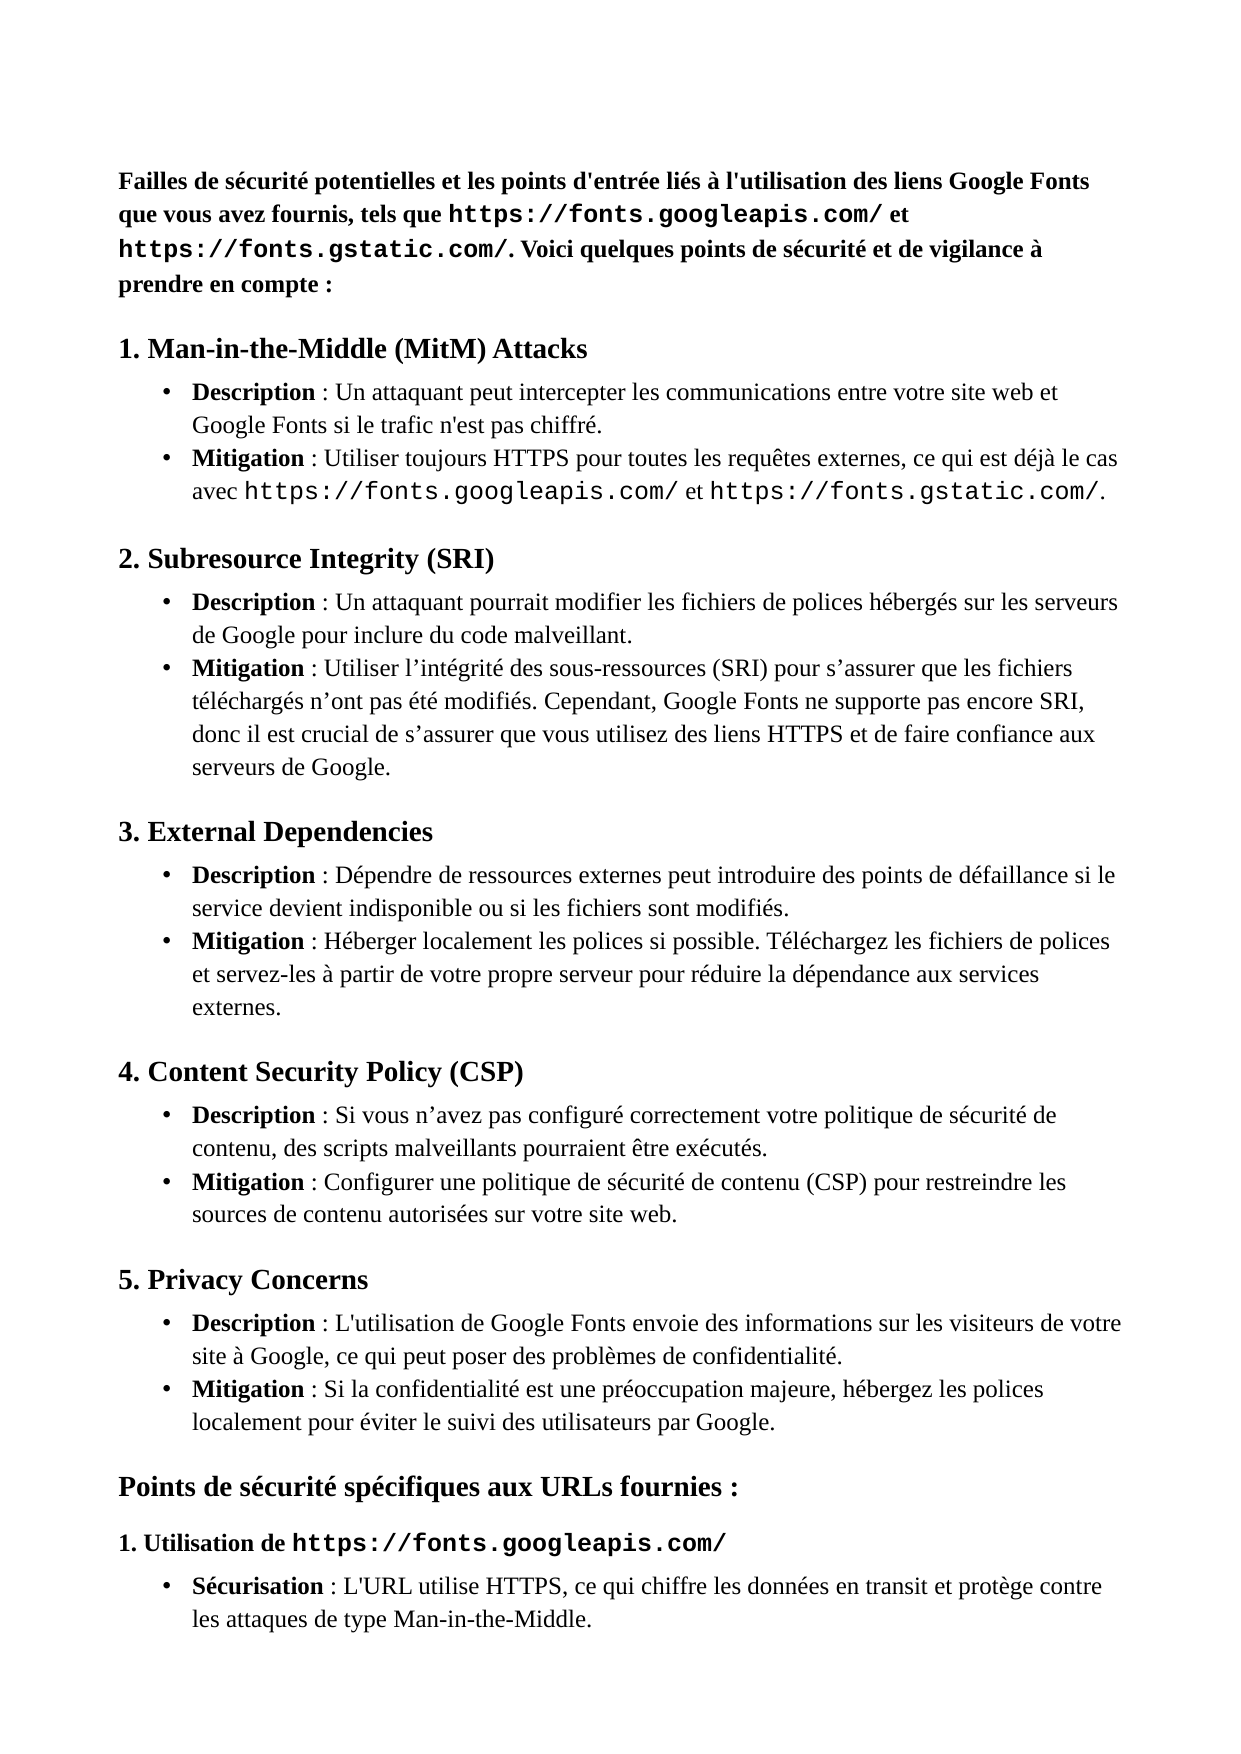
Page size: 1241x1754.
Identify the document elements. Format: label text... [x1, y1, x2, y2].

subtitle 5. Privacy Concerns [118, 1262, 1122, 1295]
subtitle 1. Man-in-the-Middle (MitM) Attacks [118, 331, 1122, 365]
subtitle Points de sécurité spécifiques aux URLs fournies : [118, 1469, 1122, 1503]
list Mitigation : Si la confidentialité est une préoccupation majeure, hébergez les polices localement pour éviter le suivi des utilisateurs par Google. [162, 1374, 1122, 1436]
list Mitigation : Utiliser toujours HTTPS pour toutes les requêtes externes, ce qui est déjà le cas avec https://fonts.googleapis.com/ et https://fonts.gstatic.com/. [162, 443, 1122, 507]
list Mitigation : Héberger localement les polices si possible. Téléchargez les fichiers de polices et servez-les à partir de votre propre serveur pour réduire la dépendance aux services externes. [162, 926, 1122, 1021]
list Description : Un attaquant pourrait modifier les fichiers de polices hébergés sur les serveurs de Google pour inclure du code malveillant. [162, 587, 1122, 649]
list Description : Dépendre de ressources externes peut introduire des points de défaillance si le service devient indisponible ou si les fichiers sont modifiés. [162, 860, 1122, 922]
list Description : Si vous n’avez pas configuré correctement votre politique de sécurité de contenu, des scripts malveillants pourraient être exécutés. [162, 1101, 1122, 1162]
list Mitigation : Configurer une politique de sécurité de contenu (CSP) pour restreindre les sources de contenu autorisées sur votre site web. [162, 1167, 1122, 1228]
subtitle 4. Content Security Policy (CSP) [118, 1054, 1122, 1088]
subtitle 3. External Dependencies [118, 814, 1122, 848]
subtitle 2. Subresource Integrity (SRI) [118, 541, 1122, 574]
list Mitigation : Utiliser l’intégrité des sous-ressources (SRI) pour s’assurer que les fichiers téléchargés n’ont pas été modifiés. Cependant, Google Fonts ne supporte pas encore SRI, donc il est crucial de s’assurer que vous utilisez des liens HTTPS et de faire confiance aux serveurs de Google. [162, 653, 1122, 781]
list Description : L'utilisation de Google Fonts envoie des informations sur les visiteurs de votre site à Google, ce qui peut poser des problèmes de confidentialité. [162, 1308, 1122, 1369]
list Sécurisation : L'URL utilise HTTPS, ce qui chiffre les données en transit et protège contre les attaques de type Man-in-the-Middle. [162, 1571, 1122, 1633]
text Failles de sécurité potentielles et les points d'entrée liés à l'utilisation des liens Google Fonts que vous avez fournis, tels que https://fonts.googleapis.com/ et https://fonts.gstatic.com/. Voici quelques points de sécurité et de vigilance à prendre en compte : [118, 166, 1122, 298]
subtitle 1. Utilisation de https://fonts.googleapis.com/ [118, 1528, 1122, 1558]
list Description : Un attaquant peut intercepter les communications entre votre site web et Google Fonts si le trafic n'est pas chiffré. [162, 377, 1122, 439]
